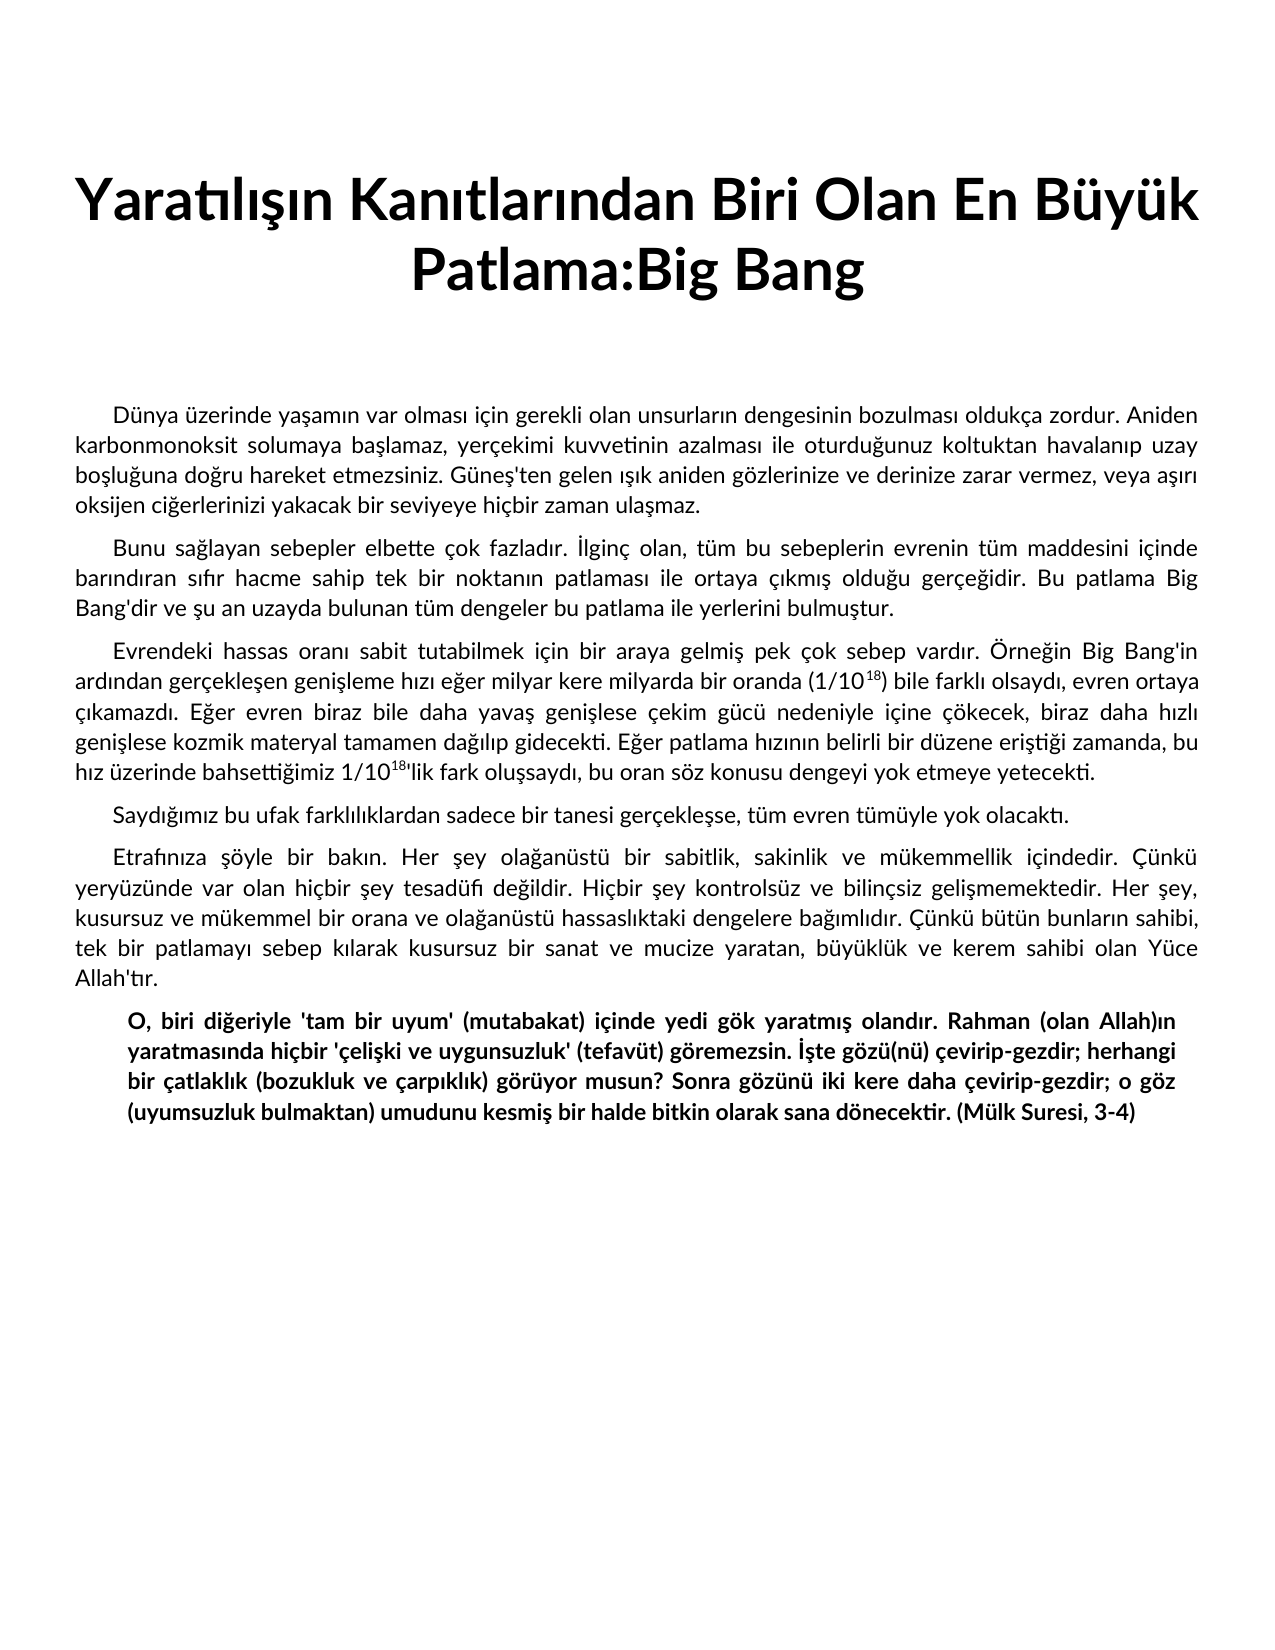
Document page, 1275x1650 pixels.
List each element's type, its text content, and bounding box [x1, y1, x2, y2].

text Bunu sağlayan sebepler elbette çok fazladır. İlginç olan, tüm bu sebeplerin evrenin tüm maddesini içinde barındıran sıfır hacme sahip tek bir noktanın patlaması ile ortaya çıkmış olduğu gerçeğidir. Bu patlama Big Bang'dir ve şu an uzayda bulunan tüm dengeler bu patlama ile yerlerini bulmuştur. [75, 534, 1200, 622]
text Evrendeki hassas oranı sabit tutabilmek için bir araya gelmiş pek çok sebep vardır. Örneğin Big Bang'in ardından gerçekleşen genişleme hızı eğer milyar kere milyarda bir oranda (1/1018) bile farklı olsaydı, evren ortaya çıkamazdı. Eğer evren biraz bile daha yavaş genişlese çekim gücü nedeniyle içine çökecek, biraz daha hızlı genişlese kozmik materyal tamamen dağılıp gidecekti. Eğer patlama hızının belirli bir düzene eriştiği zamanda, bu hız üzerinde bahsettiğimiz 1/1018'lik fark oluşsaydı, bu oran söz konusu dengeyi yok etmeye yetecekti. [75, 637, 1200, 785]
text O, biri diğeriyle 'tam bir uyum' (mutabakat) içinde yedi gök yaratmış olandır. Rahman (olan Allah)ın yaratmasında hiçbir 'çelişki ve uygunsuzluk' (tefavüt) göremezsin. İşte gözü(nü) çevirip-gezdir; herhangi bir çatlaklık (bozukluk ve çarpıklık) görüyor musun? Sonra gözünü iki kere daha çevirip-gezdir; o göz (uyumsuzluk bulmaktan) umudunu kesmiş bir halde bitkin olarak sana dönecektir. (Mülk Suresi, 3-4) [127, 1007, 1177, 1125]
subtitle Yaratılışın Kanıtlarından Biri Olan En Büyük Patlama:Big Bang [75, 162, 1200, 302]
text Saydığımız bu ufak farklılıklardan sadece bir tanesi gerçekleşse, tüm evren tümüyle yok olacaktı. [75, 800, 1200, 828]
text Dünya üzerinde yaşamın var olması için gerekli olan unsurların dengesinin bozulması oldukça zordur. Aniden karbonmonoksit solumaya başlamaz, yerçekimi kuvvetinin azalması ile oturduğunuz koltuktan havalanıp uzay boşluğuna doğru hareket etmezsiniz. Güneş'ten gelen ışık aniden gözlerinize ve derinize zarar vermez, veya aşırı oksijen ciğerlerinizi yakacak bir seviyeye hiçbir zaman ulaşmaz. [75, 400, 1200, 518]
text Etrafınıza şöyle bir bakın. Her şey olağanüstü bir sabitlik, sakinlik ve mükemmellik içindedir. Çünkü yeryüzünde var olan hiçbir şey tesadüfi değildir. Hiçbir şey kontrolsüz ve bilinçsiz gelişmemektedir. Her şey, kusursuz ve mükemmel bir orana ve olağanüstü hassaslıktaki dengelere bağımlıdır. Çünkü bütün bunların sahibi, tek bir patlamayı sebep kılarak kusursuz bir sanat ve mucize yaratan, büyüklük ve kerem sahibi olan Yüce Allah'tır. [75, 843, 1200, 991]
